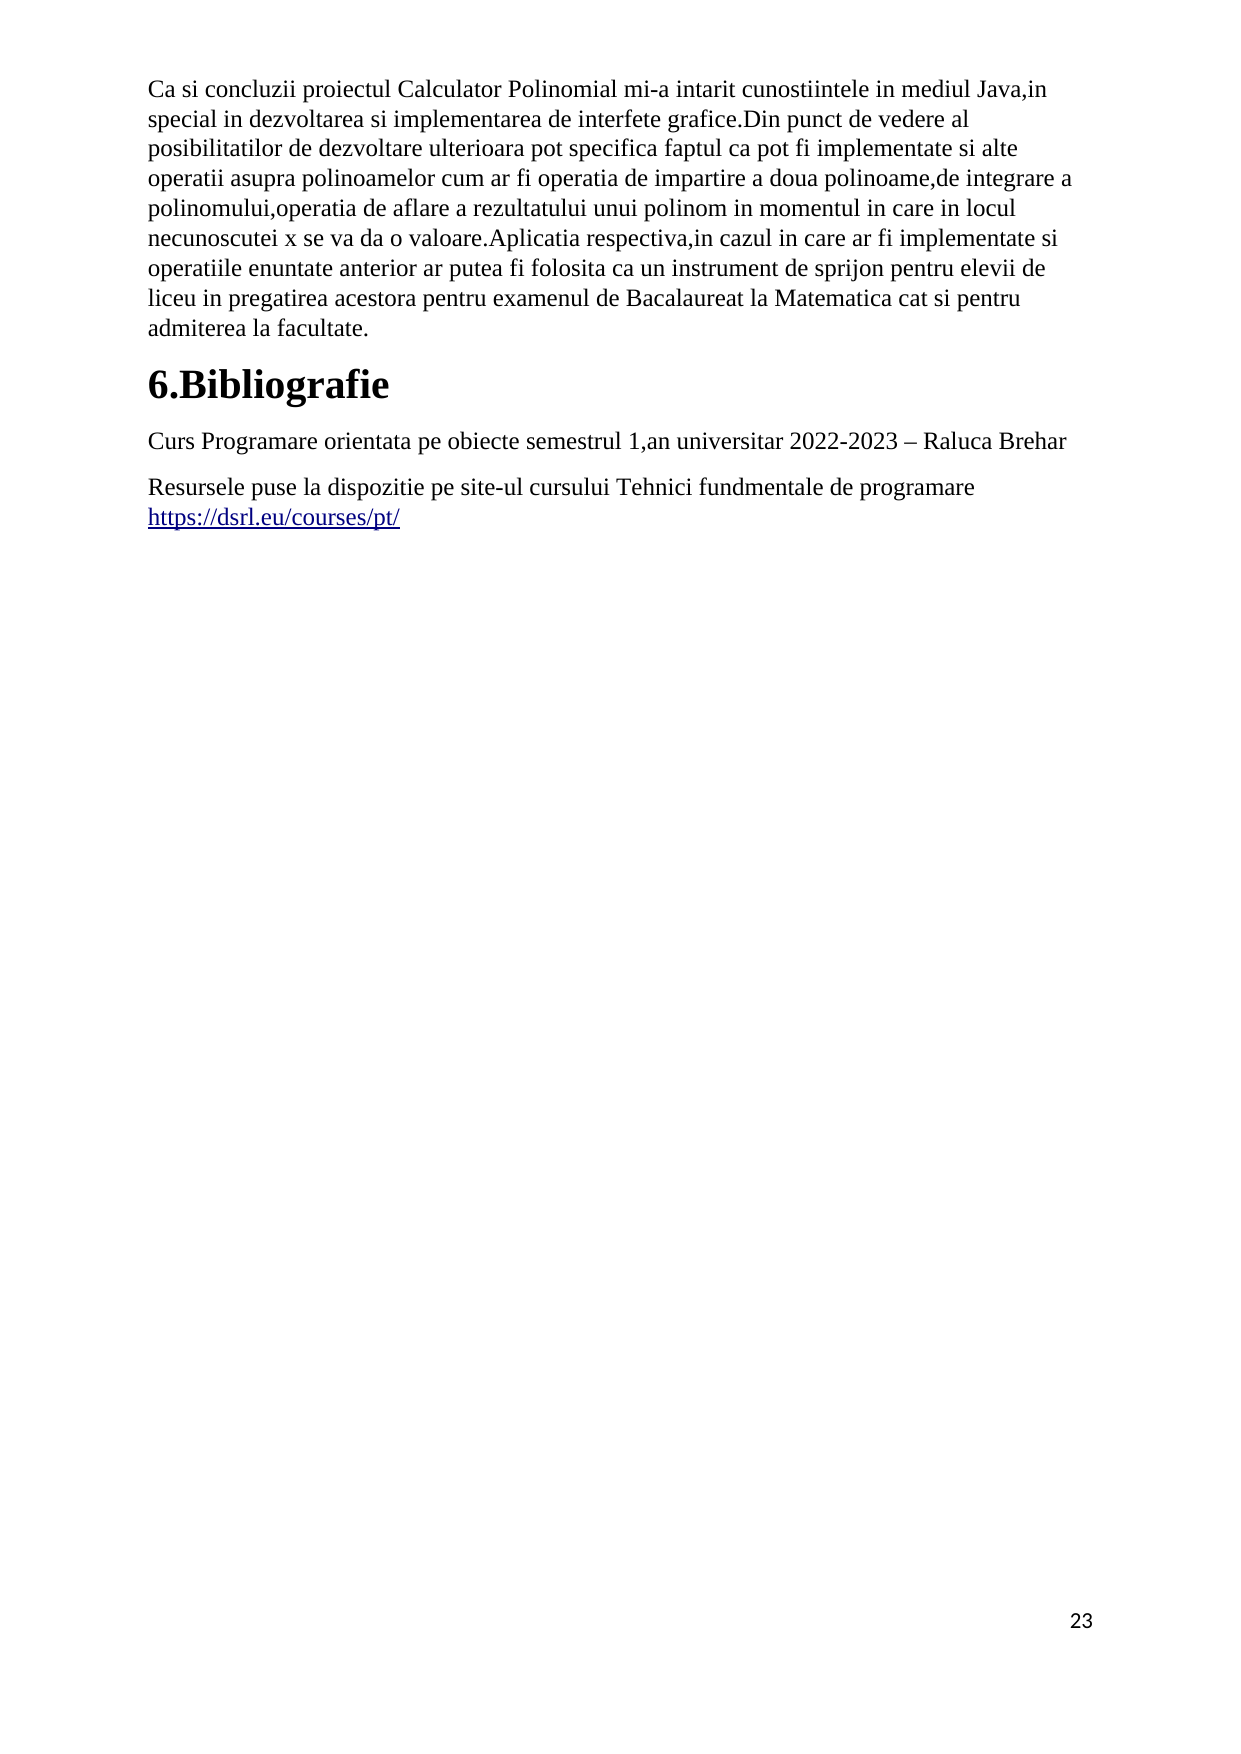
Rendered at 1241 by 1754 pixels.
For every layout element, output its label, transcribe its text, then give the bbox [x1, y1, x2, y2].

text 6.Bibliografie [148, 359, 1093, 407]
text Ca si concluzii proiectul Calculator Polinomial mi-a intarit cunostiintele in mediul Java,in special in dezvoltarea si implementarea de interfete grafice.Din punct de vedere al posibilitatilor de dezvoltare ulterioara pot specifica faptul ca pot fi implementate si alte operatii asupra polinoamelor cum ar fi operatia de impartire a doua polinoame,de integrare a polinomului,operatia de aflare a rezultatului unui polinom in momentul in care in locul necunoscutei x se va da o valoare.Aplicatia respectiva,in cazul in care ar fi implementate si operatiile enuntate anterior ar putea fi folosita ca un instrument de sprijon pentru elevii de liceu in pregatirea acestora pentru examenul de Bacalaureat la Matematica cat si pentru admiterea la facultate. [148, 74, 1093, 342]
text Curs Programare orientata pe obiecte semestrul 1,an universitar 2022-2023 – Raluca Brehar [148, 426, 1093, 455]
text Resursele puse la dispozitie pe site-ul cursului Tehnici fundmentale de programare https://dsrl.eu/courses/pt/ [148, 472, 1093, 531]
